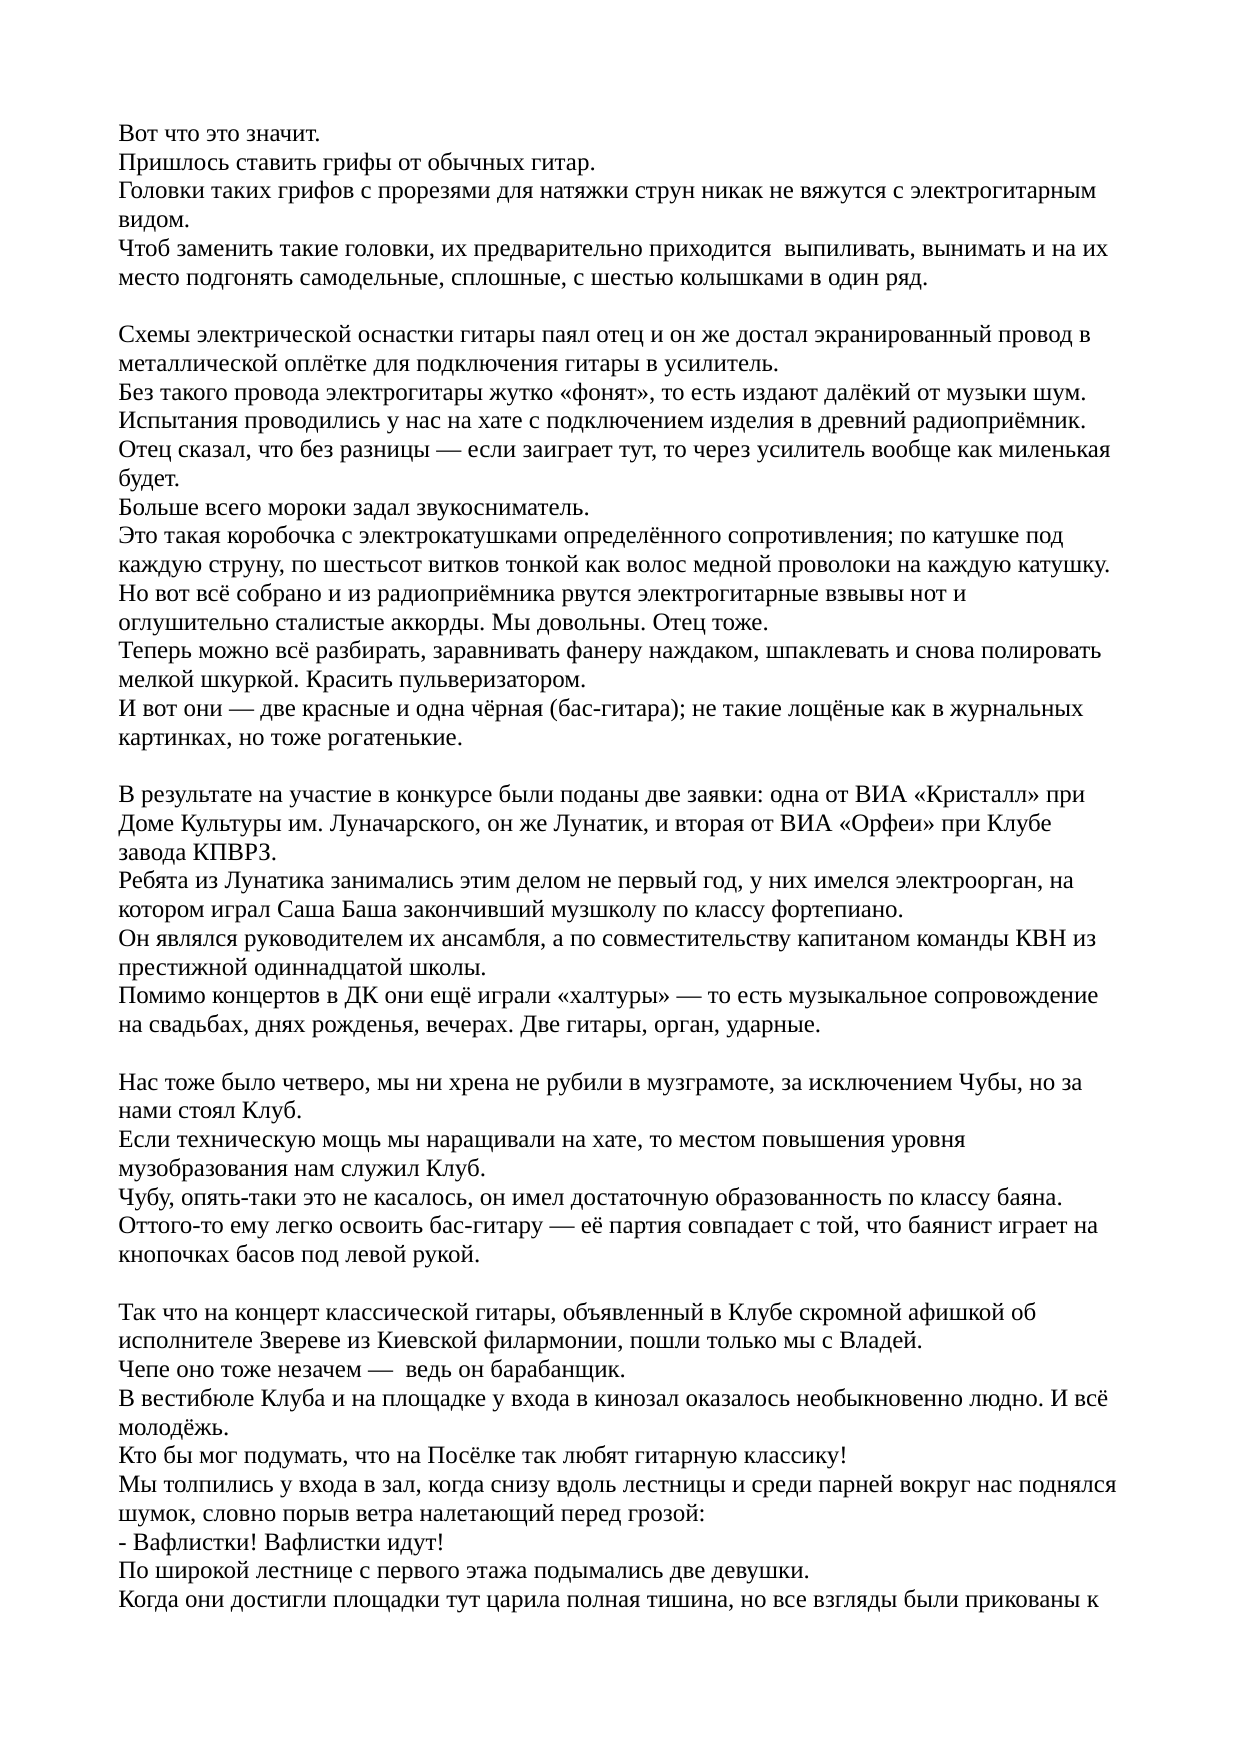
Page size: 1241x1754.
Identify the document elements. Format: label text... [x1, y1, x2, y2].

text Мы толпились у входа в зал, когда снизу вдоль лестницы и среди парней вокруг нас поднялся шумок, словно порыв ветра налетающий перед грозой: [118, 1469, 1122, 1527]
text Головки таких грифов с прорезями для натяжки струн никак не вяжутся с электрогитарным видом. [118, 176, 1122, 233]
text Он являлся руководителем их ансамбля, а по совместительству капитаном команды КВН из престижной одиннадцатой школы. [118, 923, 1122, 981]
text Испытания проводились у нас на хате с подключением изделия в древний радиоприёмник. Отец сказал, что без разницы — если заиграет тут, то через усилитель вообще как миленькая будет. [118, 406, 1122, 492]
text Но вот всё собрано и из радиоприёмника рвутся электрогитарные взвывы нот и оглушительно сталистые аккорды. Мы довольны. Отец тоже. [118, 578, 1122, 636]
text Теперь можно всё разбирать, заравнивать фанеру наждаком, шпаклевать и снова полировать мелкой шкуркой. Красить пульверизатором. [118, 636, 1122, 693]
text Так что на концерт классической гитары, объявленный в Клубе скромной афишкой об исполнителе Звереве из Киевской филармонии, пошли только мы с Владей. [118, 1297, 1122, 1354]
text Когда они достигли площадки тут царила полная тишина, но все взгляды были прикованы к [118, 1584, 1122, 1613]
text Нас тоже было четверо, мы ни хрена не рубили в музграмоте, за исключением Чубы, но за нами стоял Клуб. [118, 1067, 1122, 1124]
text Если техническую мощь мы наращивали на хате, то местом повышения уровня музобразования нам служил Клуб. [118, 1124, 1122, 1182]
text - Вафлистки! Вафлистки идут! [118, 1527, 1122, 1556]
text Вот что это значит. [118, 118, 1122, 147]
text Ребята из Лунатика занимались этим делом не первый год, у них имелся электроорган, на котором играл Саша Баша закончивший музшколу по классу фортепиано. [118, 866, 1122, 923]
text Чубу, опять-таки это не касалось, он имел достаточную образованность по классу баяна. [118, 1182, 1122, 1211]
text По широкой лестнице с первого этажа подымались две девушки. [118, 1556, 1122, 1584]
text Оттого-то ему легко освоить бас-гитару — её партия совпадает с той, что баянист играет на кнопочках басов под левой рукой. [118, 1211, 1122, 1268]
text Схемы электрической оснастки гитары паял отец и он же достал экранированный провод в металлической оплётке для подключения гитары в усилитель. [118, 319, 1122, 377]
text В результате на участие в конкурсе были поданы две заявки: одна от ВИА «Кристалл» при Доме Культуры им. Луначарского, он же Лунатик, и вторая от ВИА «Орфеи» при Клубе завода КПВРЗ. [118, 779, 1122, 866]
text Помимо концертов в ДК они ещё играли «халтуры» — то есть музыкальное сопровождение на свадьбах, днях рожденья, вечерах. Две гитары, орган, ударные. [118, 981, 1122, 1038]
text Кто бы мог подумать, что на Посёлке так любят гитарную классику! [118, 1441, 1122, 1469]
text Чепе оно тоже незачем — ведь он барабанщик. [118, 1354, 1122, 1383]
text В вестибюле Клуба и на площадке у входа в кинозал оказалось необыкновенно людно. И всё молодёжь. [118, 1383, 1122, 1441]
text И вот они — две красные и одна чёрная (бас-гитара); не такие лощёные как в журнальных картинках, но тоже рогатенькие. [118, 693, 1122, 751]
text Без такого провода электрогитары жутко «фонят», то есть издают далёкий от музыки шум. [118, 377, 1122, 406]
text Это такая коробочка с электрокатушками определённого сопротивления; по катушке под каждую струну, по шестьсот витков тонкой как волос медной проволоки на каждую катушку. [118, 521, 1122, 578]
text Больше всего мороки задал звукосниматель. [118, 492, 1122, 521]
text Чтоб заменить такие головки, их предварительно приходится выпиливать, вынимать и на их место подгонять самодельные, сплошные, с шестью колышками в один ряд. [118, 233, 1122, 291]
text Пришлось ставить грифы от обычных гитар. [118, 147, 1122, 176]
